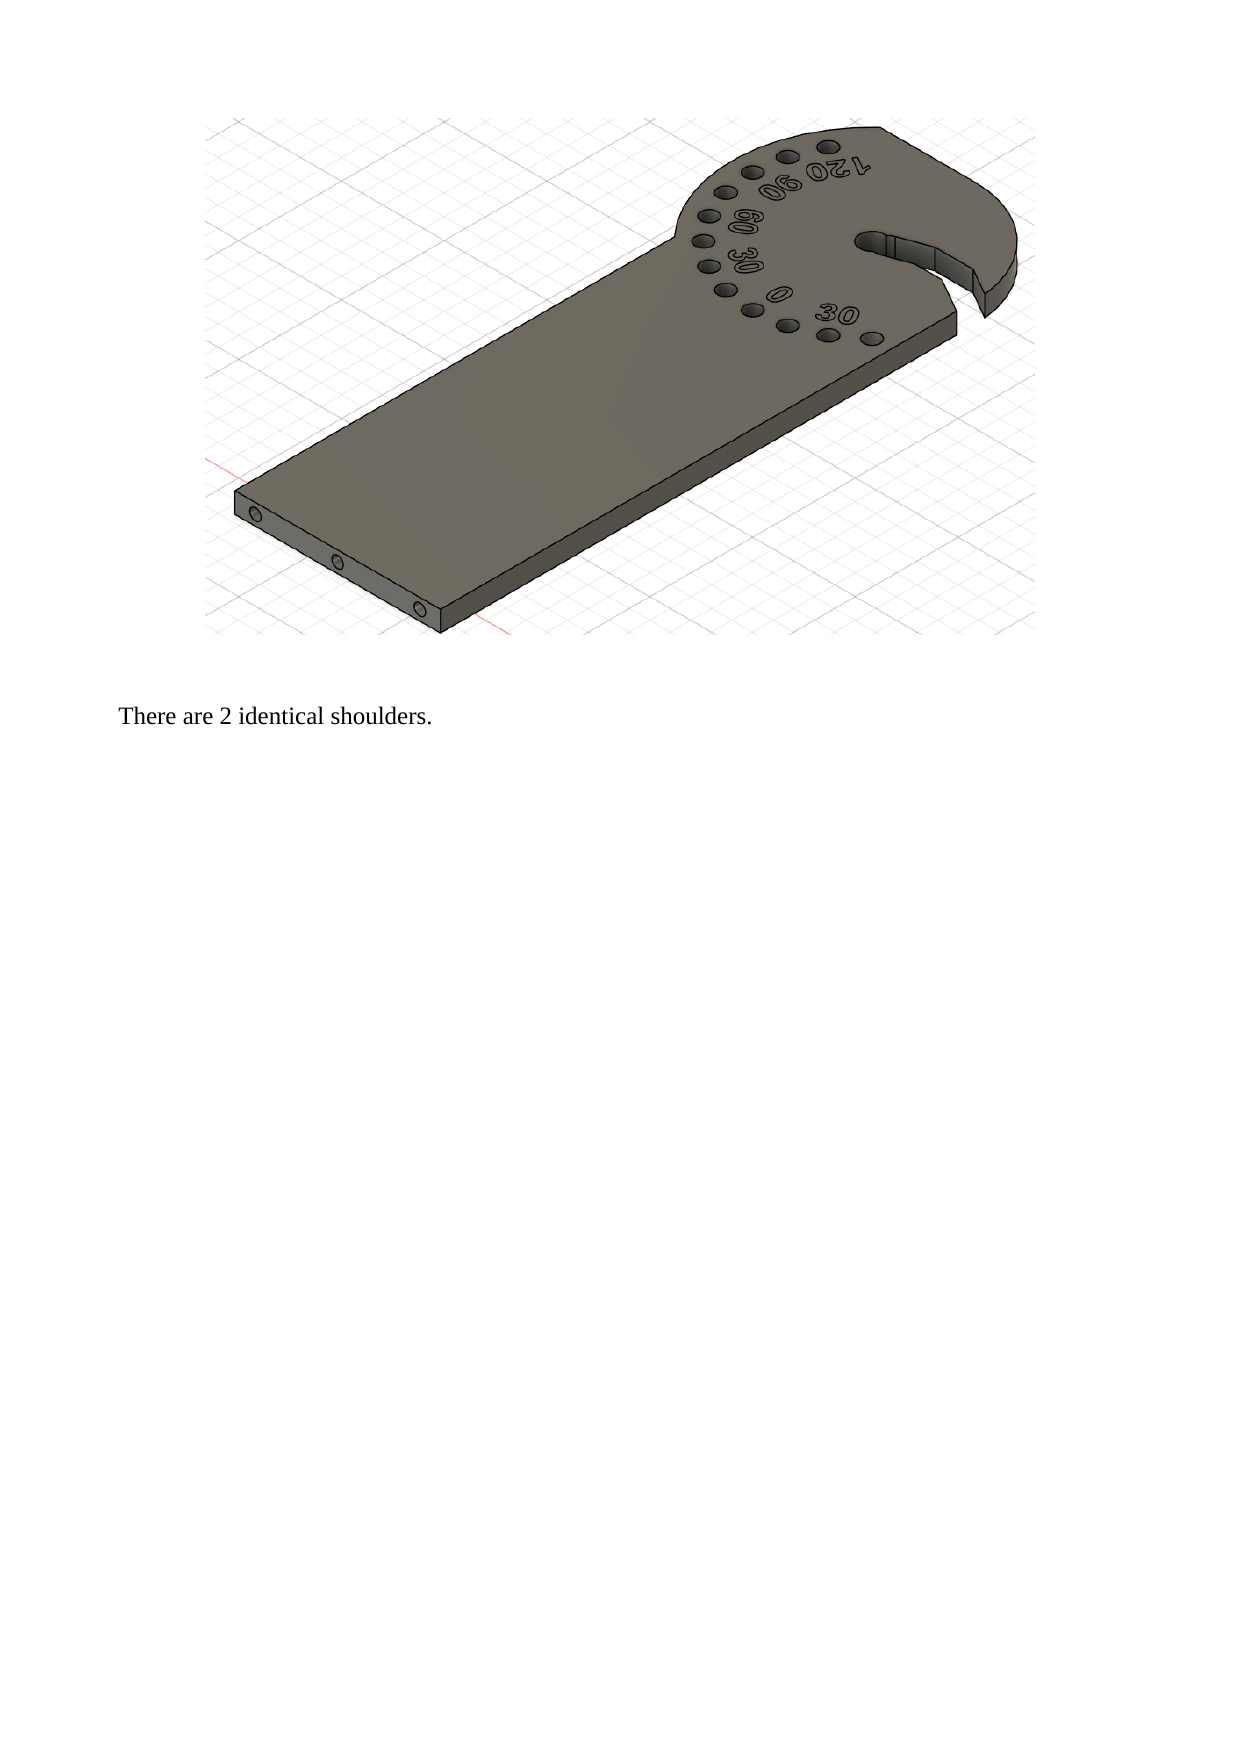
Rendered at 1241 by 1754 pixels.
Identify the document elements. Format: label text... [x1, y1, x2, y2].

text There are 2 identical shoulders. [118, 701, 1122, 729]
picture [205, 118, 1036, 635]
